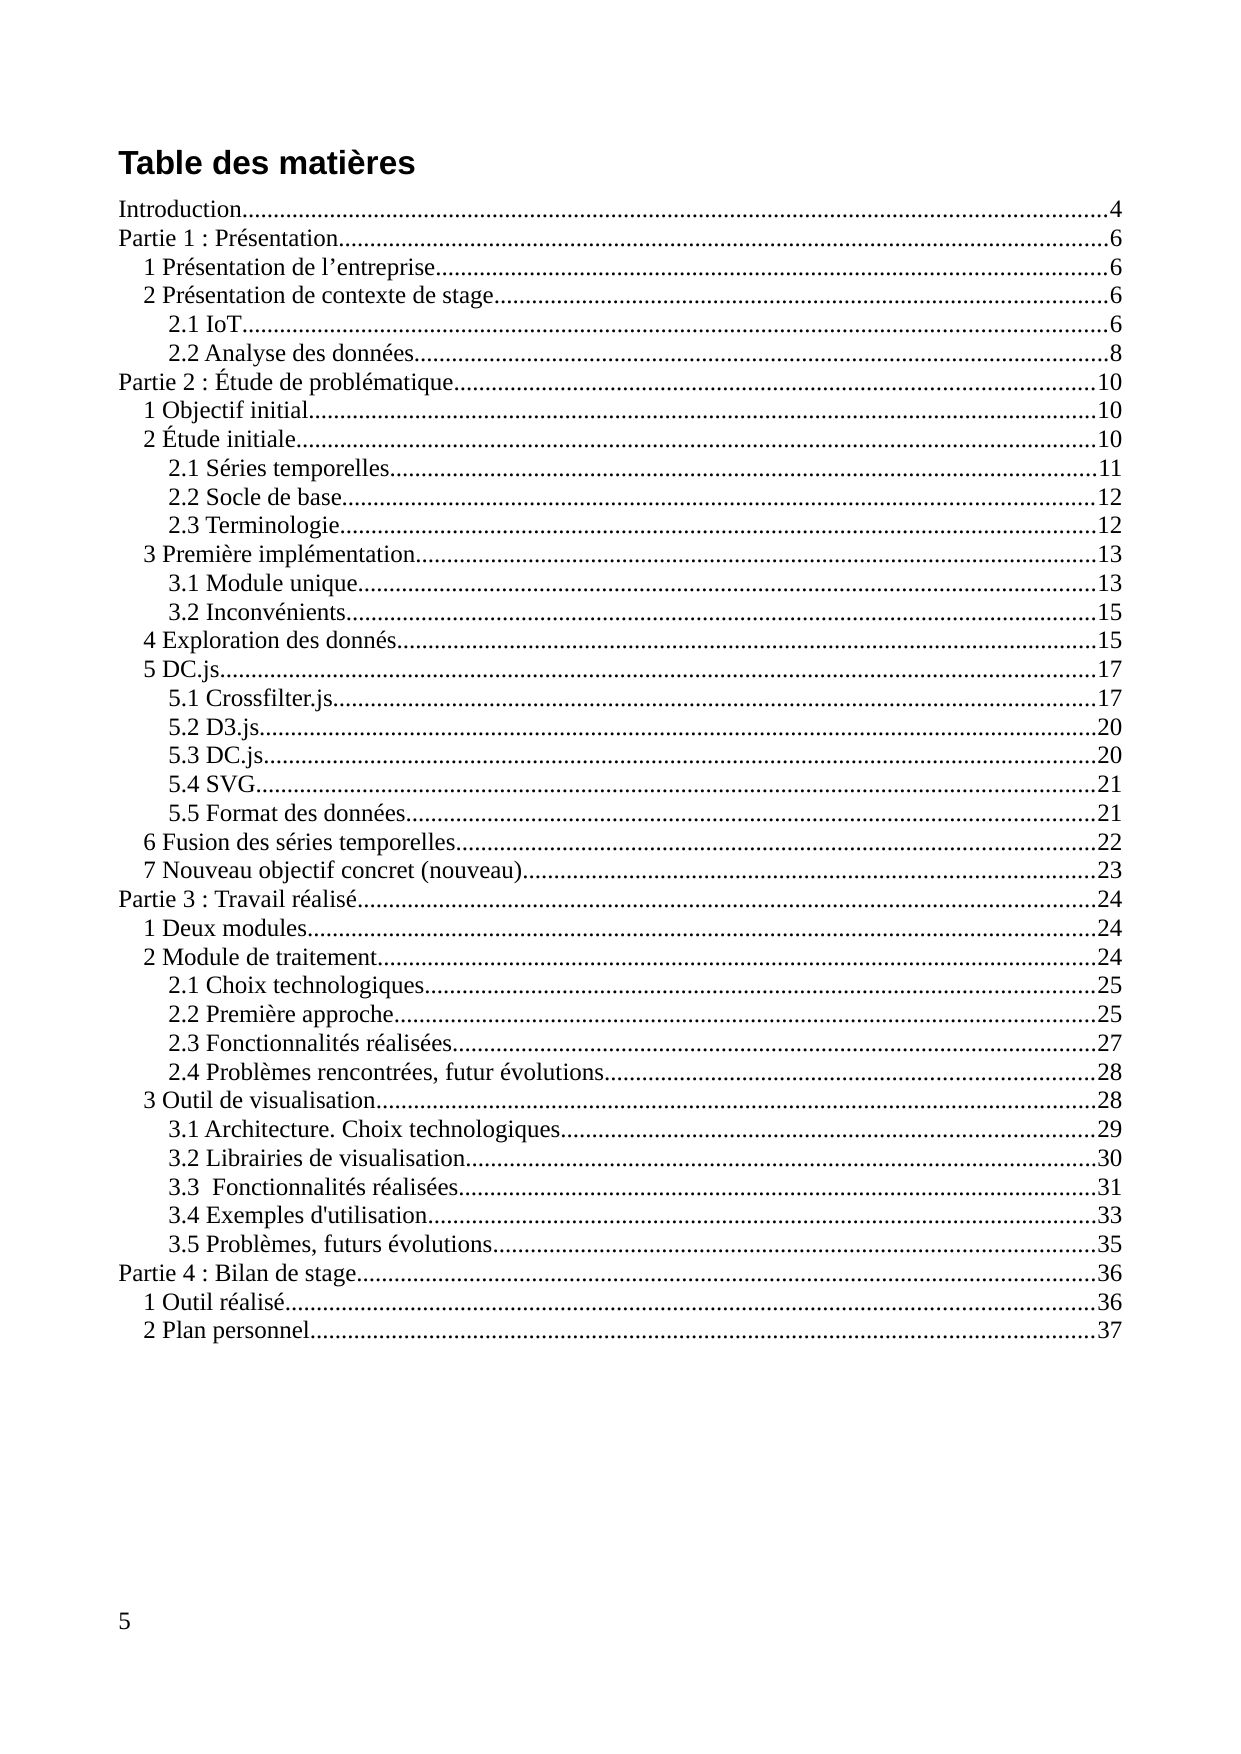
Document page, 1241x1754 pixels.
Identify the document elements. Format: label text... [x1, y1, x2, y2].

text 5.4 SVG 21 [118, 769, 1122, 798]
text 2.2 Analyse des données 8 [118, 338, 1122, 367]
text 3.5 Problèmes, futurs évolutions 35 [118, 1229, 1122, 1258]
text 3.1 Architecture. Choix technologiques 29 [118, 1114, 1122, 1143]
text 3.1 Module unique 13 [118, 568, 1122, 597]
text Partie 2 : Étude de problématique 10 [118, 367, 1122, 395]
text 5.1 Crossfilter.js 17 [118, 683, 1122, 712]
text 2 Plan personnel 37 [118, 1315, 1122, 1344]
text 5.3 DC.js 20 [118, 740, 1122, 769]
text 5 DC.js 17 [118, 654, 1122, 683]
text 6 Fusion des séries temporelles 22 [118, 827, 1122, 855]
text Partie 1 : Présentation 6 [118, 223, 1122, 252]
text 4 Exploration des donnés 15 [118, 625, 1122, 654]
text Partie 4 : Bilan de stage 36 [118, 1258, 1122, 1287]
text 3.3 Fonctionnalités réalisées 31 [118, 1172, 1122, 1200]
text 2.2 Première approche 25 [118, 999, 1122, 1028]
text 2 Module de traitement 24 [118, 942, 1122, 970]
text 1 Outil réalisé 36 [118, 1287, 1122, 1315]
text 1 Présentation de l’entreprise 6 [118, 252, 1122, 280]
text 3.2 Librairies de visualisation 30 [118, 1143, 1122, 1172]
text 5.2 D3.js 20 [118, 712, 1122, 740]
text 2.1 Séries temporelles 11 [118, 453, 1122, 482]
text 3 Première implémentation 13 [118, 539, 1122, 568]
text 3.4 Exemples d'utilisation 33 [118, 1200, 1122, 1229]
text 1 Objectif initial 10 [118, 395, 1122, 424]
text 7 Nouveau objectif concret (nouveau) 23 [118, 855, 1122, 884]
text 5.5 Format des données 21 [118, 798, 1122, 827]
text 2.3 Terminologie 12 [118, 510, 1122, 539]
text 2.3 Fonctionnalités réalisées 27 [118, 1028, 1122, 1057]
text 2.1 Choix technologiques 25 [118, 970, 1122, 999]
text 2.1 IoT 6 [118, 309, 1122, 338]
text 1 Deux modules 24 [118, 913, 1122, 942]
text Introduction 4 [118, 194, 1122, 223]
text 3 Outil de visualisation 28 [118, 1085, 1122, 1114]
subtitle Table des matières [118, 143, 1122, 182]
text 2.4 Problèmes rencontrées, futur évolutions 28 [118, 1057, 1122, 1085]
text 2 Présentation de contexte de stage 6 [118, 280, 1122, 309]
text Partie 3 : Travail réalisé 24 [118, 884, 1122, 913]
text 3.2 Inconvénients 15 [118, 597, 1122, 625]
text 2.2 Socle de base 12 [118, 482, 1122, 510]
text 2 Étude initiale 10 [118, 424, 1122, 453]
